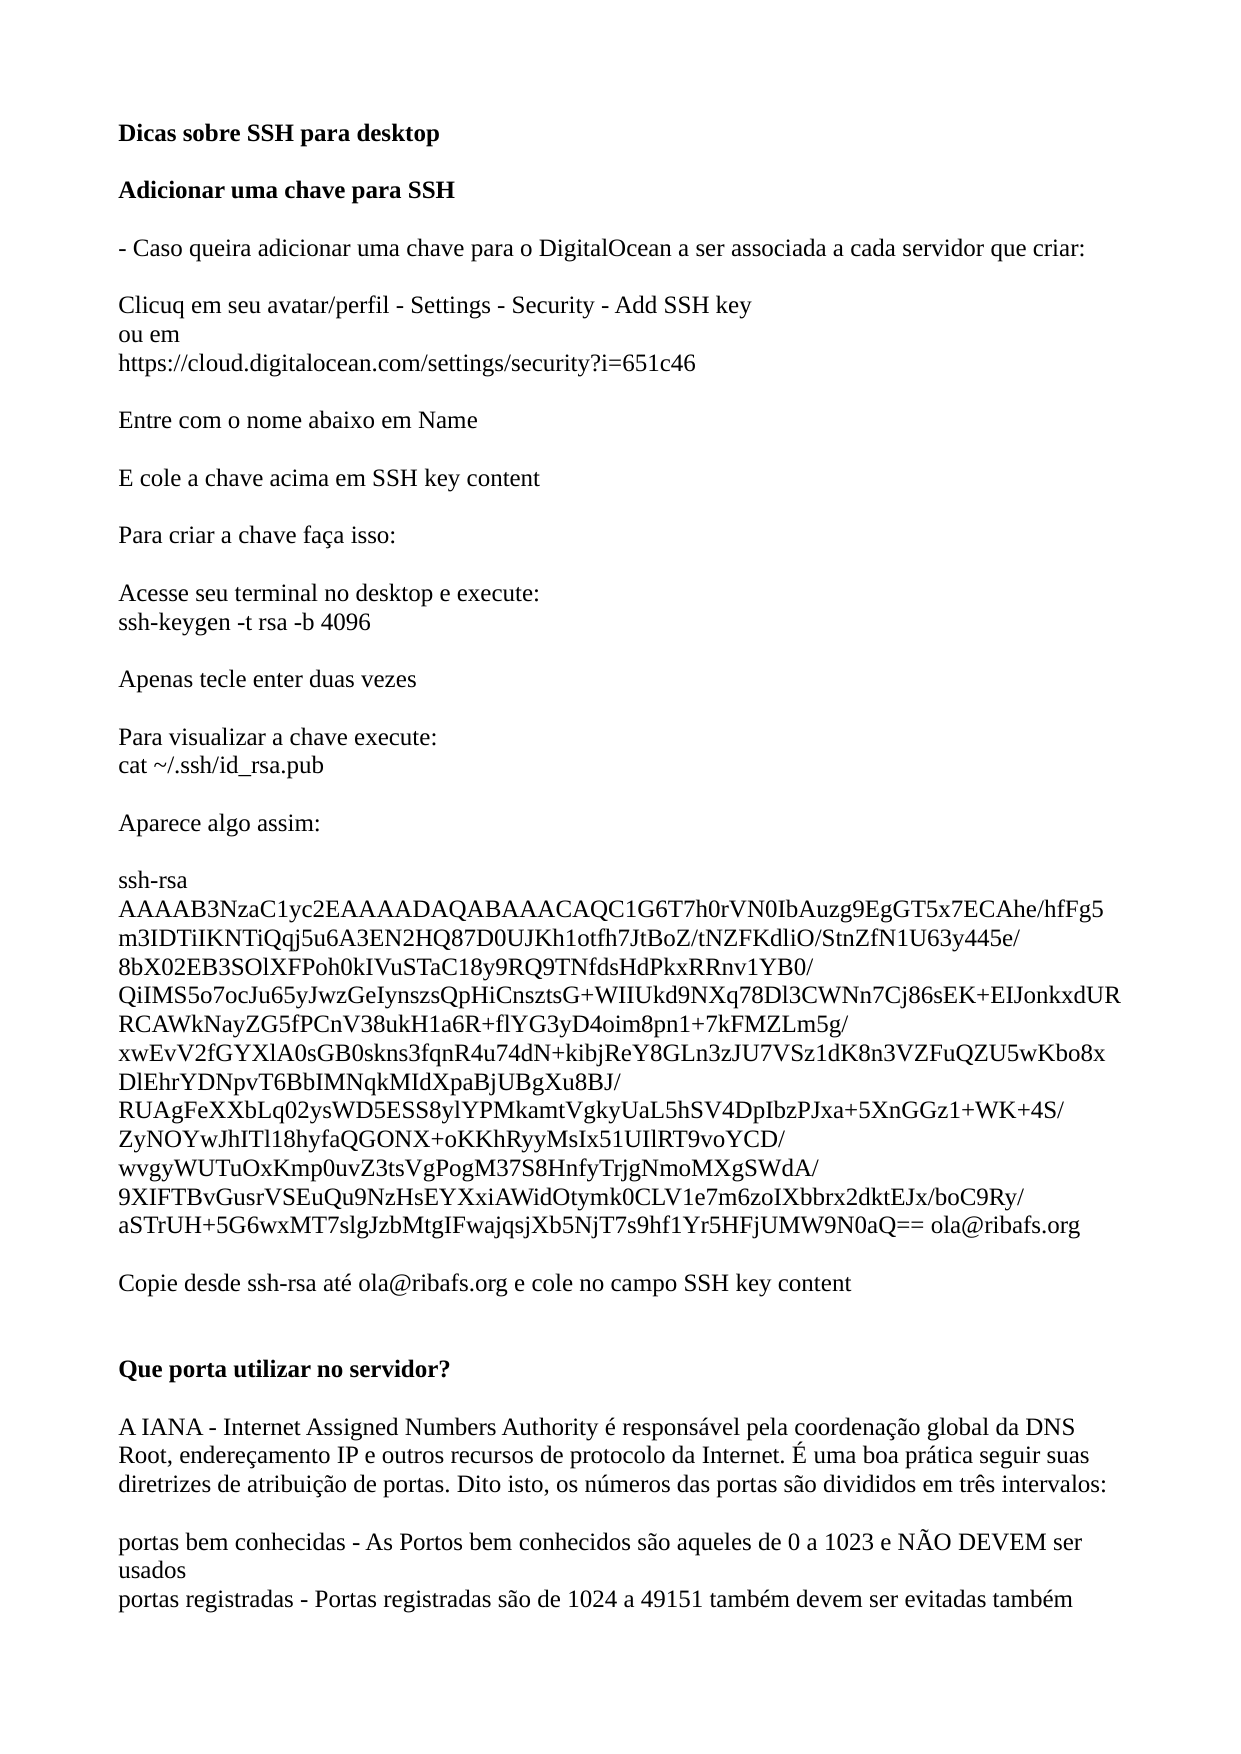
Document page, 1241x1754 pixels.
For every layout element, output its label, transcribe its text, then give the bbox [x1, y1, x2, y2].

text Apenas tecle enter duas vezes [118, 664, 1122, 693]
text Que porta utilizar no servidor? [118, 1354, 1122, 1383]
text ssh-rsa AAAAB3NzaC1yc2EAAAADAQABAAACAQC1G6T7h0rVN0IbAuzg9EgGT5x7ECAhe/hfFg5m3IDTiIKNTiQqj5u6A3EN2HQ87D0UJKh1otfh7JtBoZ/tNZFKdliO/StnZfN1U63y445e/8bX02EB3SOlXFPoh0kIVuSTaC18y9RQ9TNfdsHdPkxRRnv1YB0/QiIMS5o7ocJu65yJwzGeIynszsQpHiCnsztsG+WIIUkd9NXq78Dl3CWNn7Cj86sEK+EIJonkxdURRCAWkNayZG5fPCnV38ukH1a6R+flYG3yD4oim8pn1+7kFMZLm5g/xwEvV2fGYXlA0sGB0skns3fqnR4u74dN+kibjReY8GLn3zJU7VSz1dK8n3VZFuQZU5wKbo8xDlEhrYDNpvT6BbIMNqkMIdXpaBjUBgXu8BJ/RUAgFeXXbLq02ysWD5ESS8ylYPMkamtVgkyUaL5hSV4DpIbzPJxa+5XnGGz1+WK+4S/ZyNOYwJhITl18hyfaQGONX+oKKhRyyMsIx51UIlRT9voYCD/wvgyWUTuOxKmp0uvZ3tsVgPogM37S8HnfyTrjgNmoMXgSWdA/9XIFTBvGusrVSEuQu9NzHsEYXxiAWidOtymk0CLV1e7m6zoIXbbrx2dktEJx/boC9Ry/aSTrUH+5G6wxMT7slgJzbMtgIFwajqsjXb5NjT7s9hf1Yr5HFjUMW9N0aQ== ola@ribafs.org [118, 866, 1122, 1239]
text A IANA - Internet Assigned Numbers Authority é responsável pela coordenação global da DNS Root, endereçamento IP e outros recursos de protocolo da Internet. É uma boa prática seguir suas diretrizes de atribuição de portas. Dito isto, os números das portas são divididos em três intervalos: [118, 1412, 1122, 1498]
text - Caso queira adicionar uma chave para o DigitalOcean a ser associada a cada servidor que criar: [118, 233, 1122, 262]
text Adicionar uma chave para SSH [118, 176, 1122, 204]
text Dicas sobre SSH para desktop [118, 118, 1122, 147]
text ssh-keygen -t rsa -b 4096 [118, 607, 1122, 636]
text Acesse seu terminal no desktop e execute: [118, 578, 1122, 607]
text https://cloud.digitalocean.com/settings/security?i=651c46 [118, 348, 1122, 377]
text Para visualizar a chave execute: [118, 722, 1122, 751]
text Copie desde ssh-rsa até ola@ribafs.org e cole no campo SSH key content [118, 1268, 1122, 1297]
text Para criar a chave faça isso: [118, 521, 1122, 549]
text portas registradas - Portas registradas são de 1024 a 49151 também devem ser evitadas também [118, 1584, 1122, 1613]
text portas bem conhecidas - As Portos bem conhecidos são aqueles de 0 a 1023 e NÃO DEVEM ser usados [118, 1527, 1122, 1584]
text Clicuq em seu avatar/perfil - Settings - Security - Add SSH key [118, 291, 1122, 319]
text E cole a chave acima em SSH key content [118, 463, 1122, 492]
text cat ~/.ssh/id_rsa.pub [118, 751, 1122, 779]
text Aparece algo assim: [118, 808, 1122, 837]
text ou em [118, 319, 1122, 348]
text Entre com o nome abaixo em Name [118, 406, 1122, 434]
